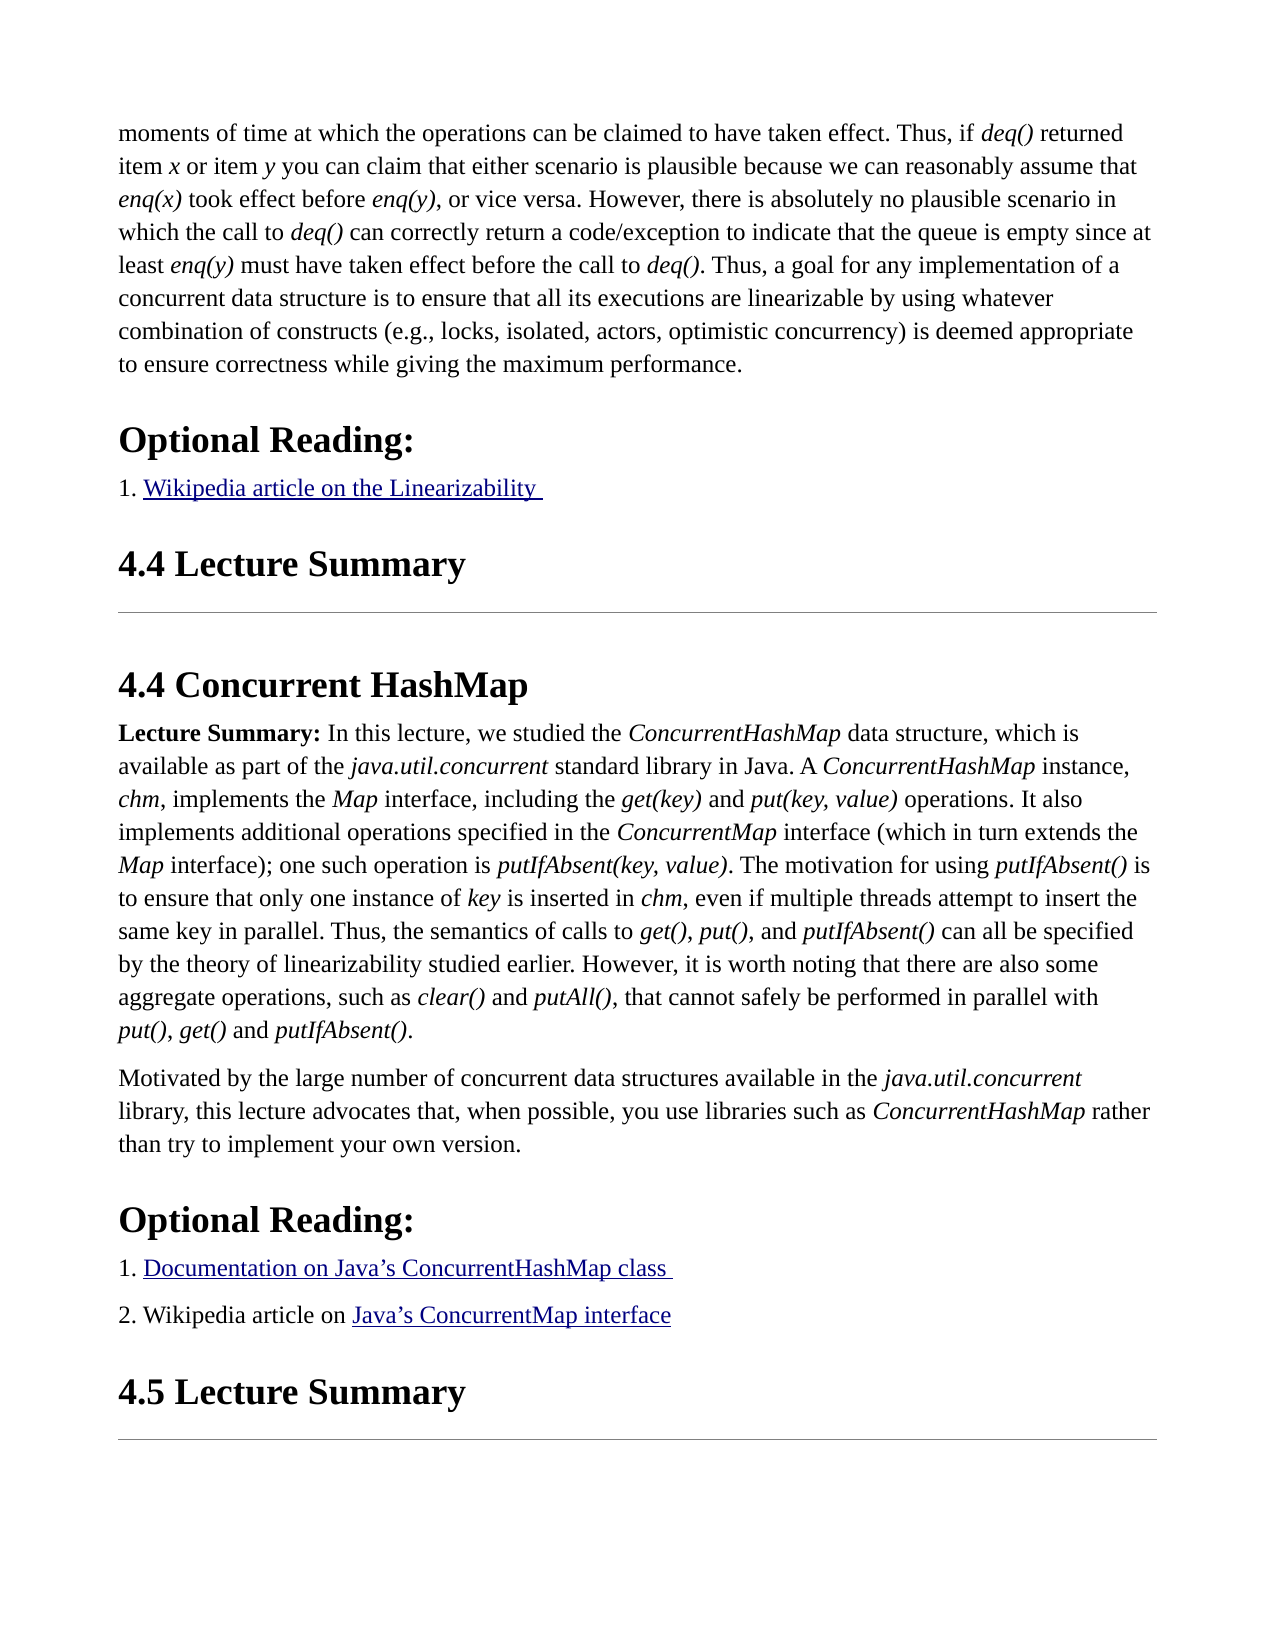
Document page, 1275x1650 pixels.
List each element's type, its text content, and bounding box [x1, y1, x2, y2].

text 2. Wikipedia article on Java’s ConcurrentMap interface [118, 1301, 1157, 1329]
text Motivated by the large number of concurrent data structures available in the java.util.concurrent library, this lecture advocates that, when possible, you use libraries such as ConcurrentHashMap rather than try to implement your own version. [118, 1063, 1157, 1158]
text Lecture Summary: In this lecture, we studied the ConcurrentHashMap data structure, which is available as part of the java.util.concurrent standard library in Java. A ConcurrentHashMap instance, chm, implements the Map interface, including the get(key) and put(key, value) operations. It also implements additional operations specified in the ConcurrentMap interface (which in turn extends the Map interface); one such operation is putIfAbsent(key, value). The motivation for using putIfAbsent() is to ensure that only one instance of key is inserted in chm, even if multiple threads attempt to insert the same key in parallel. Thus, the semantics of calls to get(), put(), and putIfAbsent() can all be specified by the theory of linearizability studied earlier. However, it is worth noting that there are also some aggregate operations, such as clear() and putAll(), that cannot safely be performed in parallel with put(), get() and putIfAbsent(). [118, 718, 1157, 1044]
text moments of time at which the operations can be claimed to have taken effect. Thus, if deq() returned item x or item y you can claim that either scenario is plausible because we can reasonably assume that enq(x) took effect before enq(y), or vice versa. However, there is absolutely no plausible scenario in which the call to deq() can correctly return a code/exception to indicate that the queue is empty since at least enq(y) must have taken effect before the call to deq(). Thus, a goal for any implementation of a concurrent data structure is to ensure that all its executions are linearizable by using whatever combination of constructs (e.g., locks, isolated, actors, optimistic concurrency) is deemed appropriate to ensure correctness while giving the maximum performance. [118, 118, 1157, 378]
subtitle 4.4 Lecture Summary [118, 542, 1157, 585]
subtitle Optional Reading: [118, 1197, 1157, 1241]
text 1. Documentation on Java’s ConcurrentHashMap class [118, 1253, 1157, 1282]
text 1. Wikipedia article on the Linearizability [118, 473, 1157, 502]
subtitle 4.5 Lecture Summary [118, 1369, 1157, 1412]
subtitle 4.4 Concurrent HashMap [118, 662, 1157, 706]
subtitle Optional Reading: [118, 418, 1157, 461]
